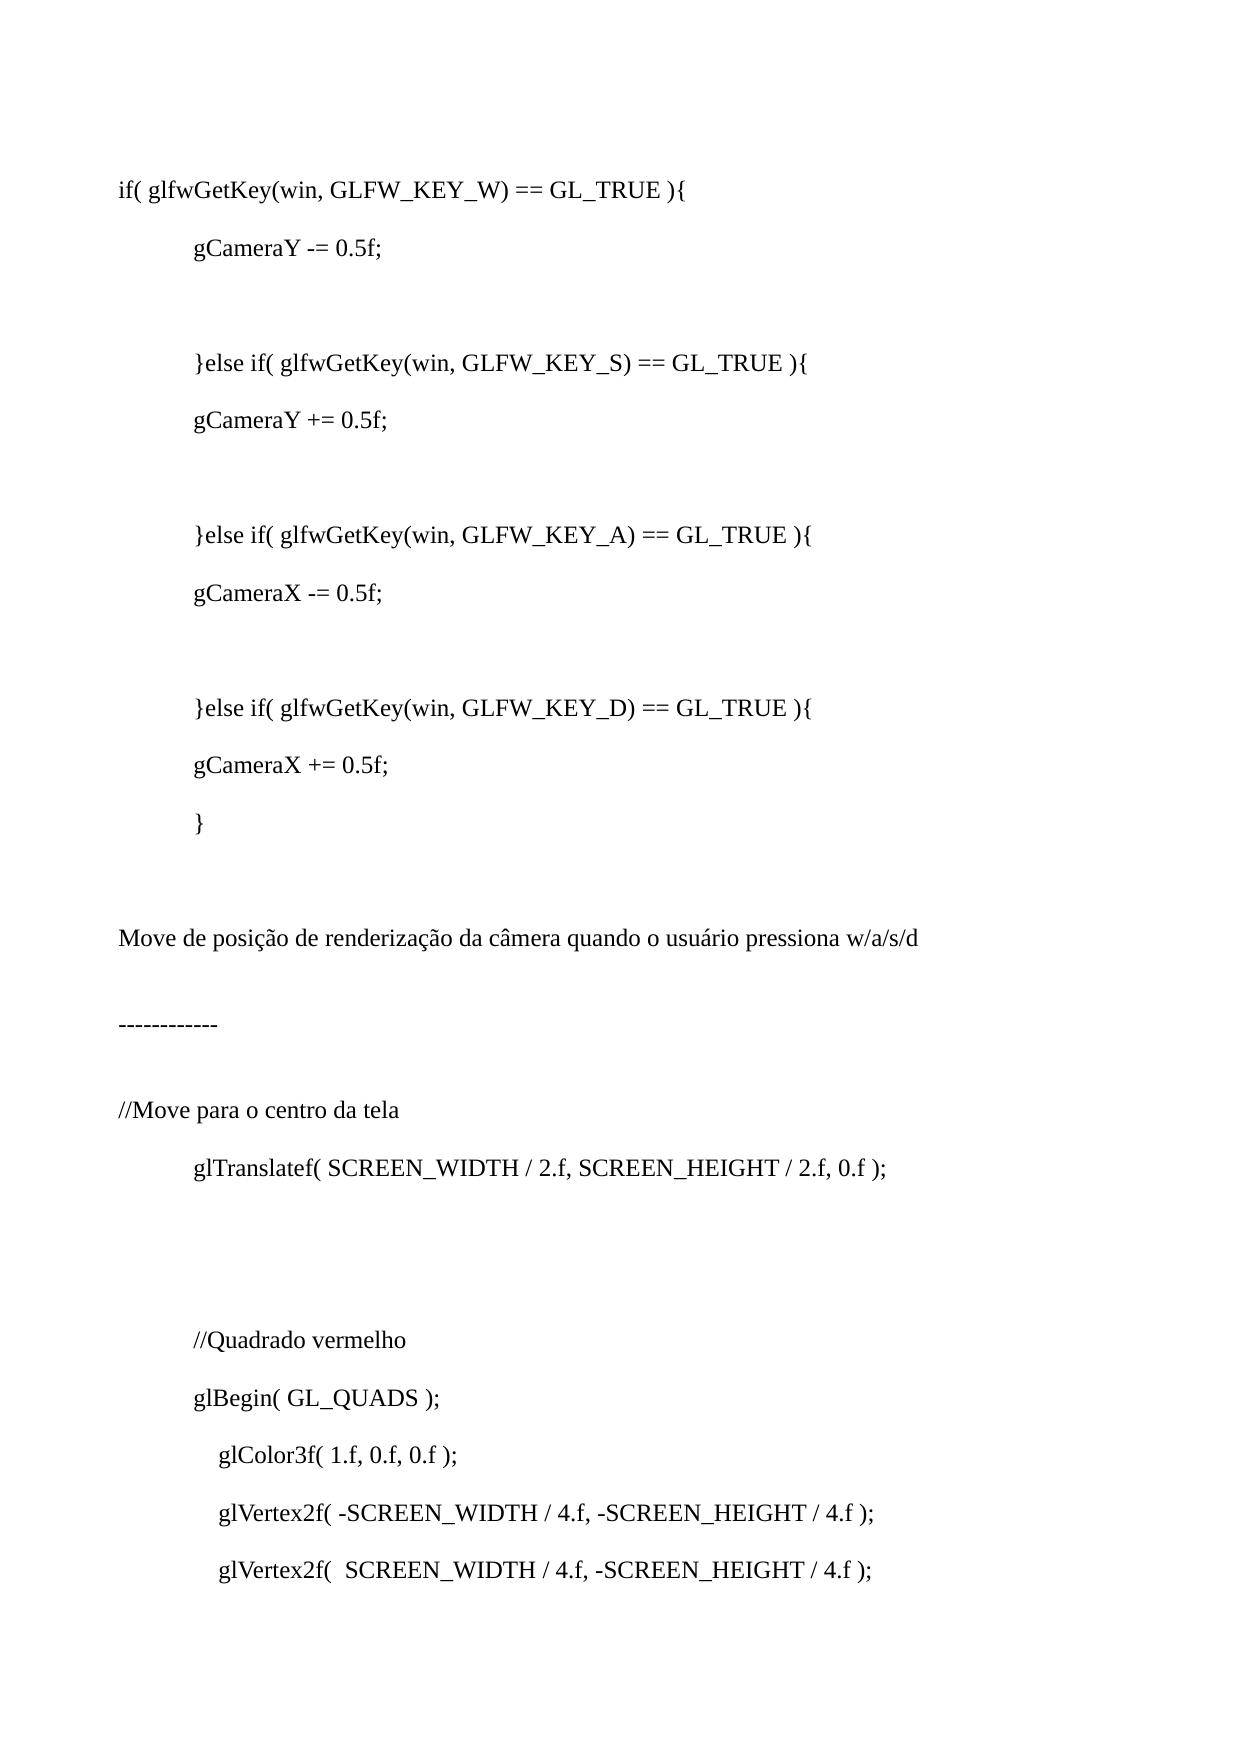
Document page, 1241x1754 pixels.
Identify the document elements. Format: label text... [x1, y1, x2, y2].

text glBegin( GL_QUADS ); [118, 1383, 1122, 1412]
text if( glfwGetKey(win, GLFW_KEY_W) == GL_TRUE ){ [118, 176, 1122, 204]
text }else if( glfwGetKey(win, GLFW_KEY_A) == GL_TRUE ){ [118, 521, 1122, 549]
text //Quadrado vermelho [118, 1326, 1122, 1354]
text Move de posição de renderização da câmera quando o usuário pressiona w/a/s/d [118, 923, 1122, 952]
text glVertex2f( -SCREEN_WIDTH / 4.f, -SCREEN_HEIGHT / 4.f ); [118, 1498, 1122, 1527]
text }else if( glfwGetKey(win, GLFW_KEY_D) == GL_TRUE ){ [118, 693, 1122, 722]
text gCameraX += 0.5f; [118, 751, 1122, 779]
text gCameraX -= 0.5f; [118, 578, 1122, 607]
text gCameraY -= 0.5f; [118, 233, 1122, 262]
text glVertex2f( SCREEN_WIDTH / 4.f, -SCREEN_HEIGHT / 4.f ); [118, 1556, 1122, 1584]
text glTranslatef( SCREEN_WIDTH / 2.f, SCREEN_HEIGHT / 2.f, 0.f ); [118, 1153, 1122, 1182]
text } [118, 808, 1122, 837]
text //Move para o centro da tela [118, 1096, 1122, 1124]
text gCameraY += 0.5f; [118, 406, 1122, 434]
text glColor3f( 1.f, 0.f, 0.f ); [118, 1441, 1122, 1469]
text }else if( glfwGetKey(win, GLFW_KEY_S) == GL_TRUE ){ [118, 348, 1122, 377]
text ------------ [118, 1009, 1122, 1038]
